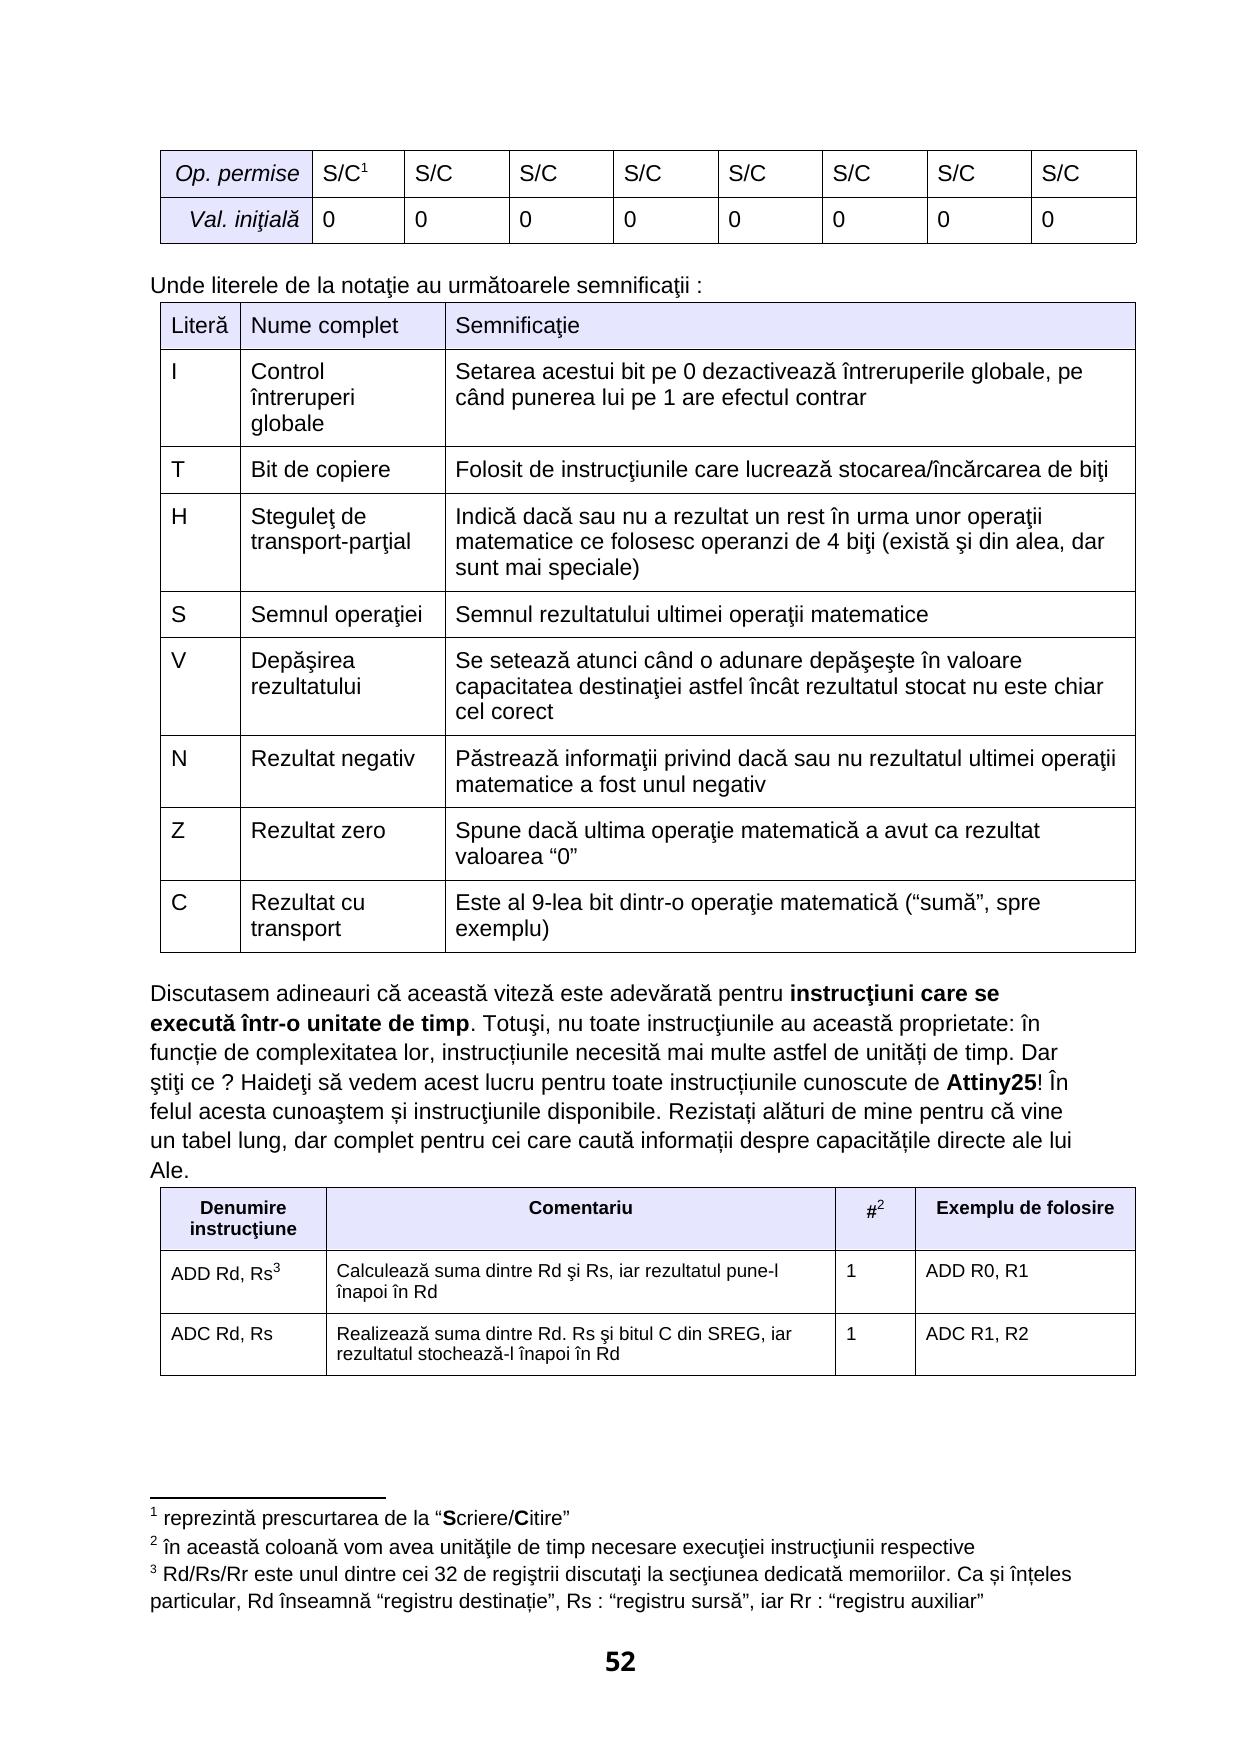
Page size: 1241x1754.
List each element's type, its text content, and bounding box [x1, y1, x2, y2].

table_cell S/C [405, 151, 509, 197]
table_cell 1 [836, 1251, 915, 1312]
table_cell Steguleţ de transport-parţial [241, 494, 445, 591]
table_cell Folosit de instrucţiunile care lucrează stocarea/încărcarea de biţi [446, 447, 1135, 493]
table_cell S/C [1032, 151, 1136, 197]
table_cell 0 [928, 198, 1031, 243]
table_cell Indică dacă sau nu a rezultat un rest în urma unor operaţii matematice ce folosesc operanzi de 4 biţi (există şi din alea, dar sunt mai speciale) [446, 494, 1135, 591]
table_cell Rezultat cu transport [241, 881, 445, 952]
table_cell S/C [510, 151, 613, 197]
table_cell 0 [823, 198, 927, 243]
table_cell T [161, 447, 240, 493]
table_header # [836, 1188, 915, 1249]
table_cell I [161, 350, 240, 446]
table_cell 1 [836, 1314, 915, 1375]
table_cell Z [161, 808, 240, 879]
table_header Nume complet [241, 303, 445, 348]
table_cell Val. iniţială [161, 198, 312, 243]
table_cell Este al 9-lea bit dintr-o operaţie matematică (“sumă”, spre exemplu) [446, 881, 1135, 952]
table_cell H [161, 494, 240, 591]
table_header Semnificaţie [446, 303, 1135, 348]
table_cell 0 [510, 198, 613, 243]
table_cell Semnul operaţiei [241, 592, 445, 637]
text Discutasem adineauri că această viteză este adevărată pentru instrucţiuni care se execută într-o unitate de timp. Totuşi, nu toate instrucţiunile au această proprietate: în funcție de complexitatea lor, instrucțiunile necesită mai multe astfel de unități de timp. Dar ştiţi ce ? Haideţi să vedem acest lucru pentru toate instrucțiunile cunoscute de Attiny25! În felul acesta cunoaştem și instrucţiunile disponibile. Rezistați alături de mine pentru că vine un tabel lung, dar complet pentru cei care caută informații despre capacitățile directe ale lui Ale. [150, 981, 1091, 1183]
table_cell Calculează suma dintre Rd şi Rs, iar rezultatul pune-l înapoi în Rd [327, 1251, 835, 1312]
table_header Denumire instrucţiune [161, 1188, 326, 1249]
table_cell S/C [823, 151, 927, 197]
table_cell S/C [614, 151, 718, 197]
table_cell Realizează suma dintre Rd. Rs şi bitul C din SREG, iar rezultatul stochează-l înapoi în Rd [327, 1314, 835, 1375]
table_cell ADC R1, R2 [916, 1314, 1135, 1375]
table_cell C [161, 881, 240, 952]
table_cell 0 [719, 198, 822, 243]
table_header Exemplu de folosire [916, 1188, 1135, 1249]
table_cell S/C [928, 151, 1031, 197]
table_header Comentariu [327, 1188, 835, 1249]
table_cell Setarea acestui bit pe 0 dezactivează întreruperile globale, pe când punerea lui pe 1 are efectul contrar [446, 350, 1135, 446]
table_cell Semnul rezultatului ultimei operaţii matematice [446, 592, 1135, 637]
table_cell ADD Rd, Rs [161, 1251, 326, 1312]
table_cell 0 [405, 198, 509, 243]
text Unde literele de la notaţie au următoarele semnificaţii : [150, 273, 1091, 298]
table_cell 0 [313, 198, 404, 243]
table_cell S/C [313, 151, 404, 197]
table_cell Op. permise [161, 151, 312, 197]
table_cell 0 [1032, 198, 1136, 243]
table_cell S/C [719, 151, 822, 197]
table_cell ADC Rd, Rs [161, 1314, 326, 1375]
table_cell Bit de copiere [241, 447, 445, 493]
table_cell N [161, 736, 240, 807]
table_cell Păstrează informaţii privind dacă sau nu rezultatul ultimei operaţii matematice a fost unul negativ [446, 736, 1135, 807]
table_cell Depăşirea rezultatului [241, 638, 445, 735]
table_cell ADD R0, R1 [916, 1251, 1135, 1312]
table_cell Se setează atunci când o adunare depăşeşte în valoare capacitatea destinaţiei astfel încât rezultatul stocat nu este chiar cel corect [446, 638, 1135, 735]
table_cell V [161, 638, 240, 735]
table_cell Control întreruperi globale [241, 350, 445, 446]
table_cell Spune dacă ultima operaţie matematică a avut ca rezultat valoarea “0” [446, 808, 1135, 879]
table_cell Rezultat negativ [241, 736, 445, 807]
table_cell S [161, 592, 240, 637]
table_header Literă [161, 303, 240, 348]
table_cell 0 [614, 198, 718, 243]
table_cell Rezultat zero [241, 808, 445, 879]
